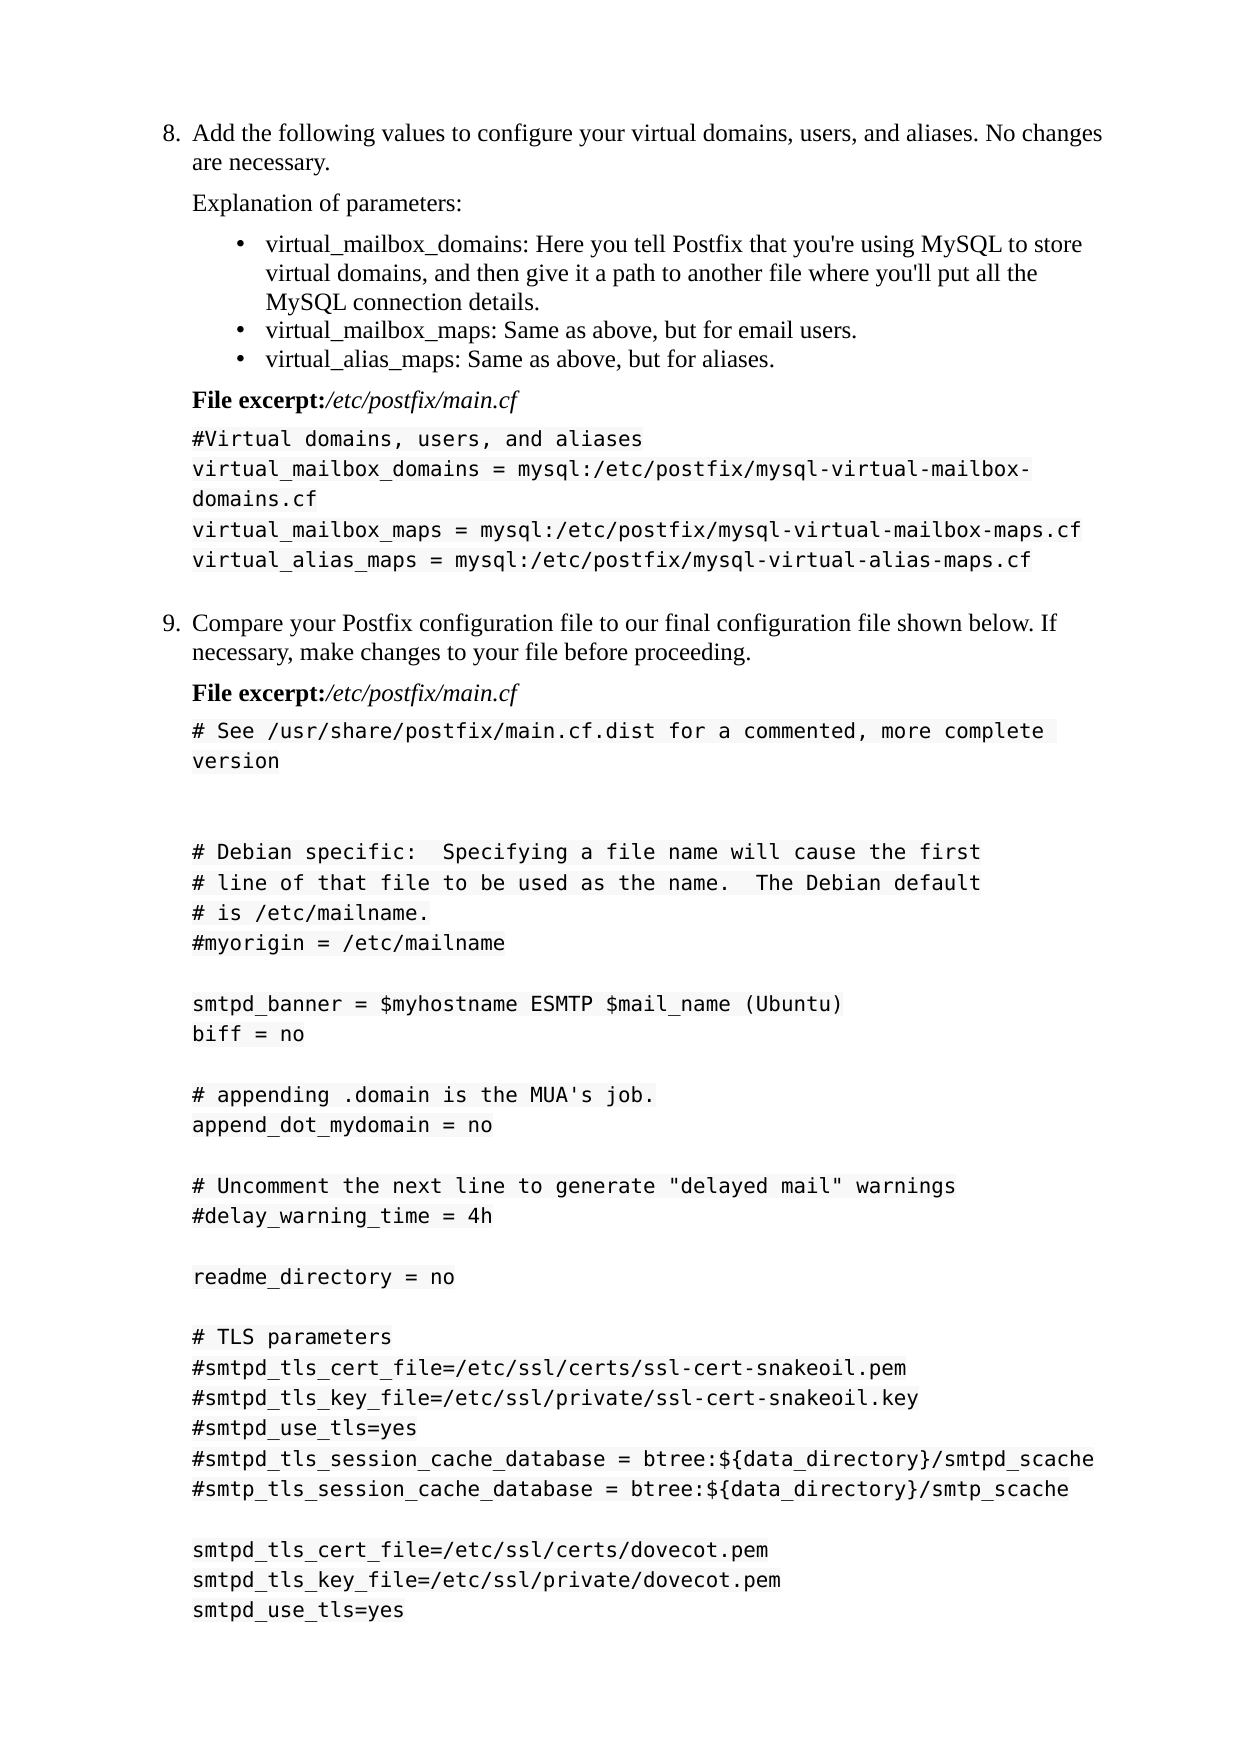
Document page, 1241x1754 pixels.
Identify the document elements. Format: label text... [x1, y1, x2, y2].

list # See /usr/share/postfix/main.cf.dist for a commented, more complete version [162, 719, 1122, 774]
list Compare your Postfix configuration file to our final configuration file shown below. If necessary, make changes to your file before proceeding. [162, 608, 1122, 665]
list smtpd_banner = $myhostname ESMTP $mail_name (Ubuntu) [162, 992, 1122, 1016]
list File excerpt:/etc/postfix/main.cf [162, 678, 1122, 707]
list smtpd_use_tls=yes [162, 1598, 1122, 1622]
list virtual_mailbox_maps: Same as above, but for email users. [236, 316, 1122, 344]
list # is /etc/mailname. [162, 901, 1122, 925]
list # TLS parameters [162, 1325, 1122, 1350]
list smtpd_tls_cert_file=/etc/ssl/certs/dovecot.pem [162, 1538, 1122, 1562]
list #Virtual domains, users, and aliases [162, 427, 1122, 451]
list append_dot_mydomain = no [162, 1113, 1122, 1137]
list #delay_warning_time = 4h [162, 1204, 1122, 1228]
list biff = no [162, 1022, 1122, 1047]
list Explanation of parameters: [162, 188, 1122, 217]
list virtual_mailbox_maps = mysql:/etc/postfix/mysql-virtual-mailbox-maps.cf [162, 518, 1122, 542]
list # line of that file to be used as the name. The Debian default [162, 871, 1122, 895]
list # Debian specific: Specifying a file name will cause the first [162, 840, 1122, 865]
list #smtpd_tls_session_cache_database = btree:${data_directory}/smtpd_scache [162, 1447, 1122, 1471]
list # Uncomment the next line to generate "delayed mail" warnings [162, 1174, 1122, 1198]
list virtual_alias_maps = mysql:/etc/postfix/mysql-virtual-alias-maps.cf [162, 548, 1122, 572]
list File excerpt:/etc/postfix/main.cf [162, 386, 1122, 414]
list #smtpd_use_tls=yes [162, 1416, 1122, 1441]
list #smtpd_tls_key_file=/etc/ssl/private/ssl-cert-snakeoil.key [162, 1386, 1122, 1410]
list #smtp_tls_session_cache_database = btree:${data_directory}/smtp_scache [162, 1477, 1122, 1501]
list # appending .domain is the MUA's job. [162, 1083, 1122, 1107]
list #myorigin = /etc/mailname [162, 931, 1122, 956]
list virtual_alias_maps: Same as above, but for aliases. [236, 344, 1122, 373]
list readme_directory = no [162, 1265, 1122, 1289]
list virtual_mailbox_domains = mysql:/etc/postfix/mysql-virtual-mailbox-domains.cf [162, 457, 1122, 512]
list #smtpd_tls_cert_file=/etc/ssl/certs/ssl-cert-snakeoil.pem [162, 1356, 1122, 1380]
list virtual_mailbox_domains: Here you tell Postfix that you're using MySQL to store virtual domains, and then give it a path to another file where you'll put all the MySQL connection details. [236, 229, 1122, 316]
list Add the following values to configure your virtual domains, users, and aliases. No changes are necessary. [162, 118, 1122, 176]
list smtpd_tls_key_file=/etc/ssl/private/dovecot.pem [162, 1568, 1122, 1592]
